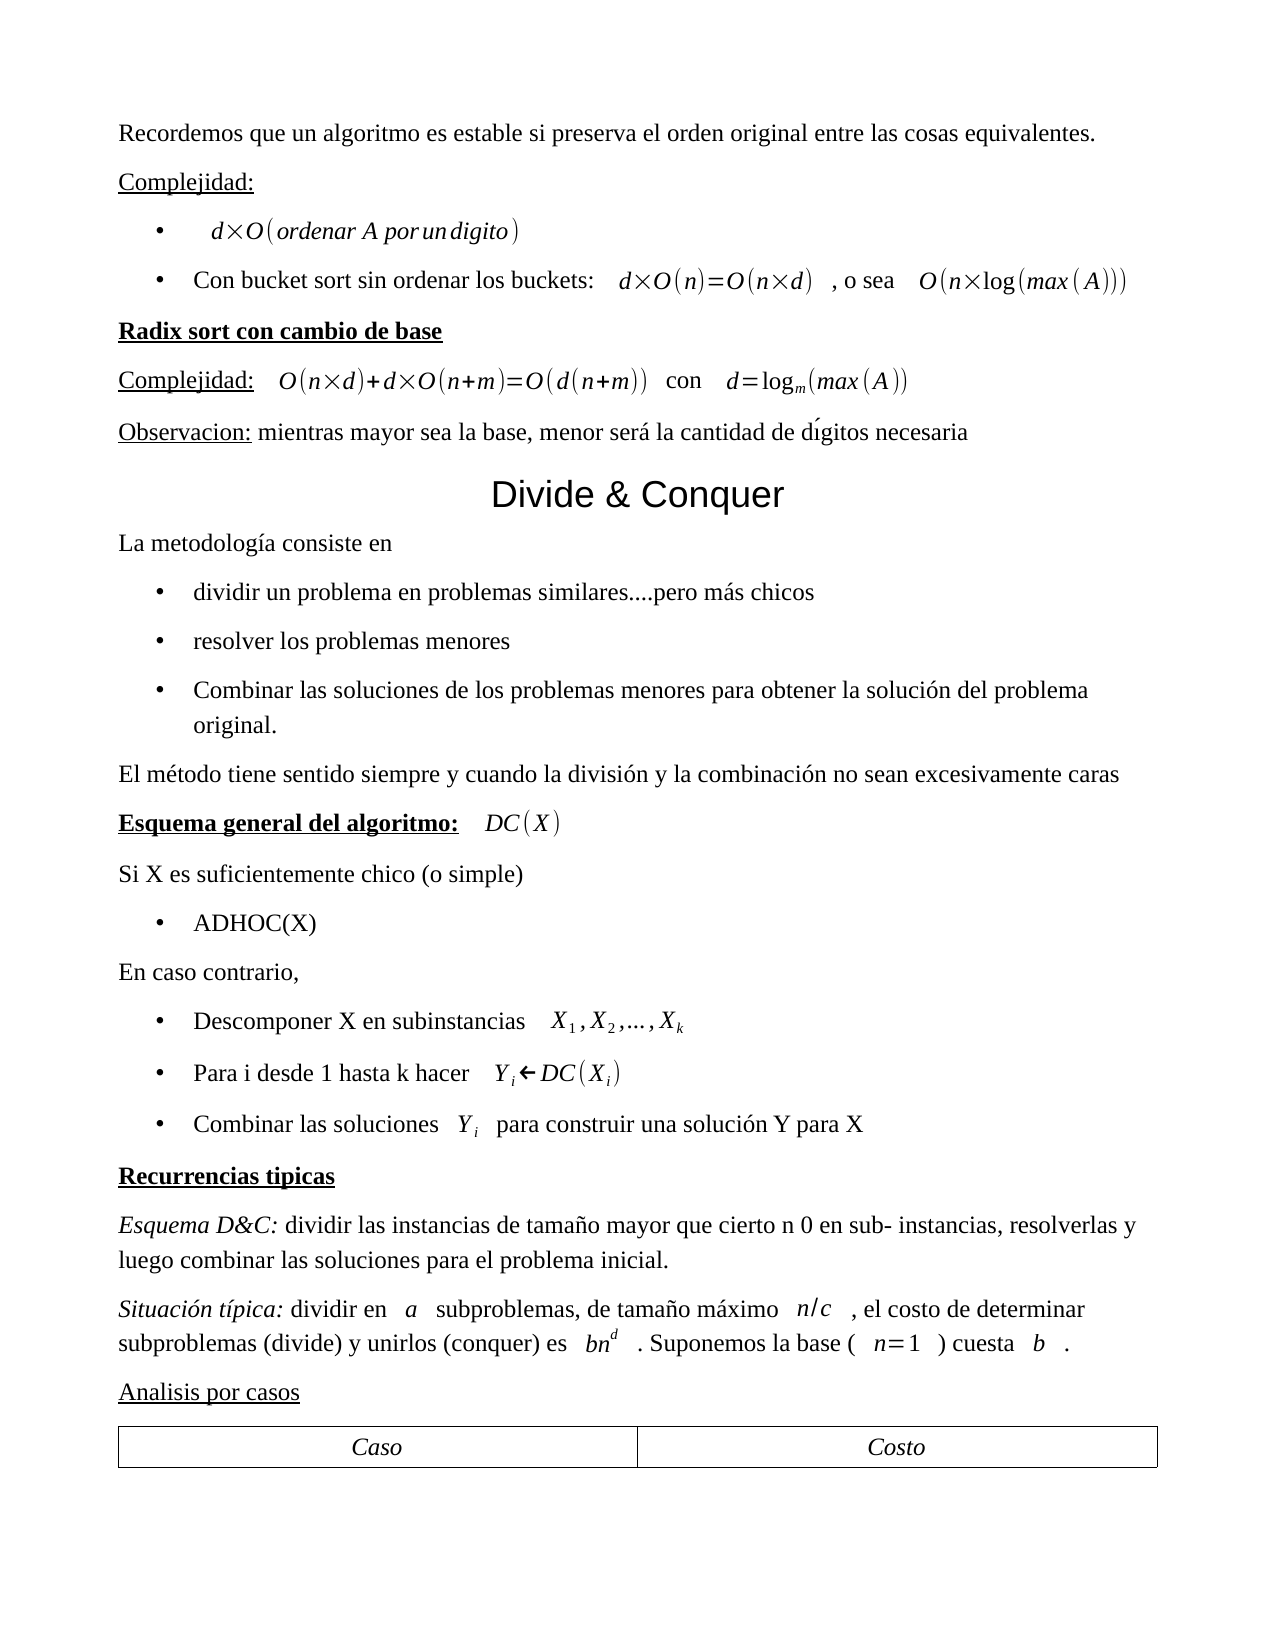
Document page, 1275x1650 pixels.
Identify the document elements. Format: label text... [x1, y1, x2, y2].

list Descomponer X en subinstancias [156, 1006, 1157, 1037]
list Para i desde 1 hasta k hacer [156, 1058, 1157, 1089]
list ADHOC(X) [156, 908, 1157, 936]
text En caso contrario, [118, 957, 1157, 986]
text El método tiene sentido siempre y cuando la división y la combinación no sean excesivamente caras [118, 759, 1157, 787]
text La metodología consiste en [118, 528, 1157, 557]
subtitle Divide & Conquer [118, 472, 1157, 516]
text Radix sort con cambio de base [118, 316, 1157, 345]
table_header Caso [119, 1427, 637, 1467]
text Complejidad: [118, 167, 1157, 196]
text Analisis por casos [118, 1377, 1157, 1406]
list Con bucket sort sin ordenar los buckets: , o sea [156, 265, 1157, 296]
list resolver los problemas menores [156, 626, 1157, 655]
text Recordemos que un algoritmo es estable si preserva el orden original entre las cosas equivalentes. [118, 118, 1157, 147]
text Situación típica: dividir ensubproblemas, de tamaño máximo, el costo de determinar subproblemas (divide) y unirlos (conquer) es. Suponemos la base () cuesta. [118, 1294, 1157, 1357]
text Esquema general del algoritmo: [118, 808, 1157, 838]
list Combinar las solucionespara construir una solución Y para X [156, 1109, 1157, 1141]
text Esquema D&C: dividir las instancias de tamaño mayor que cierto n 0 en sub- instancias, resolverlas y luego combinar las soluciones para el problema inicial. [118, 1210, 1157, 1273]
list dividir un problema en problemas similares....pero más chicos [156, 577, 1157, 606]
text Complejidad: con [118, 365, 1157, 397]
table_header Costo [638, 1427, 1157, 1467]
text Observacion: mientras mayor sea la base, menor será la cantidad de dı́gitos necesaria [118, 417, 1157, 446]
text Si X es suficientemente chico (o simple) [118, 859, 1157, 887]
text Recurrencias tipicas [118, 1161, 1157, 1190]
list Combinar las soluciones de los problemas menores para obtener la solución del problema original. [156, 675, 1157, 738]
